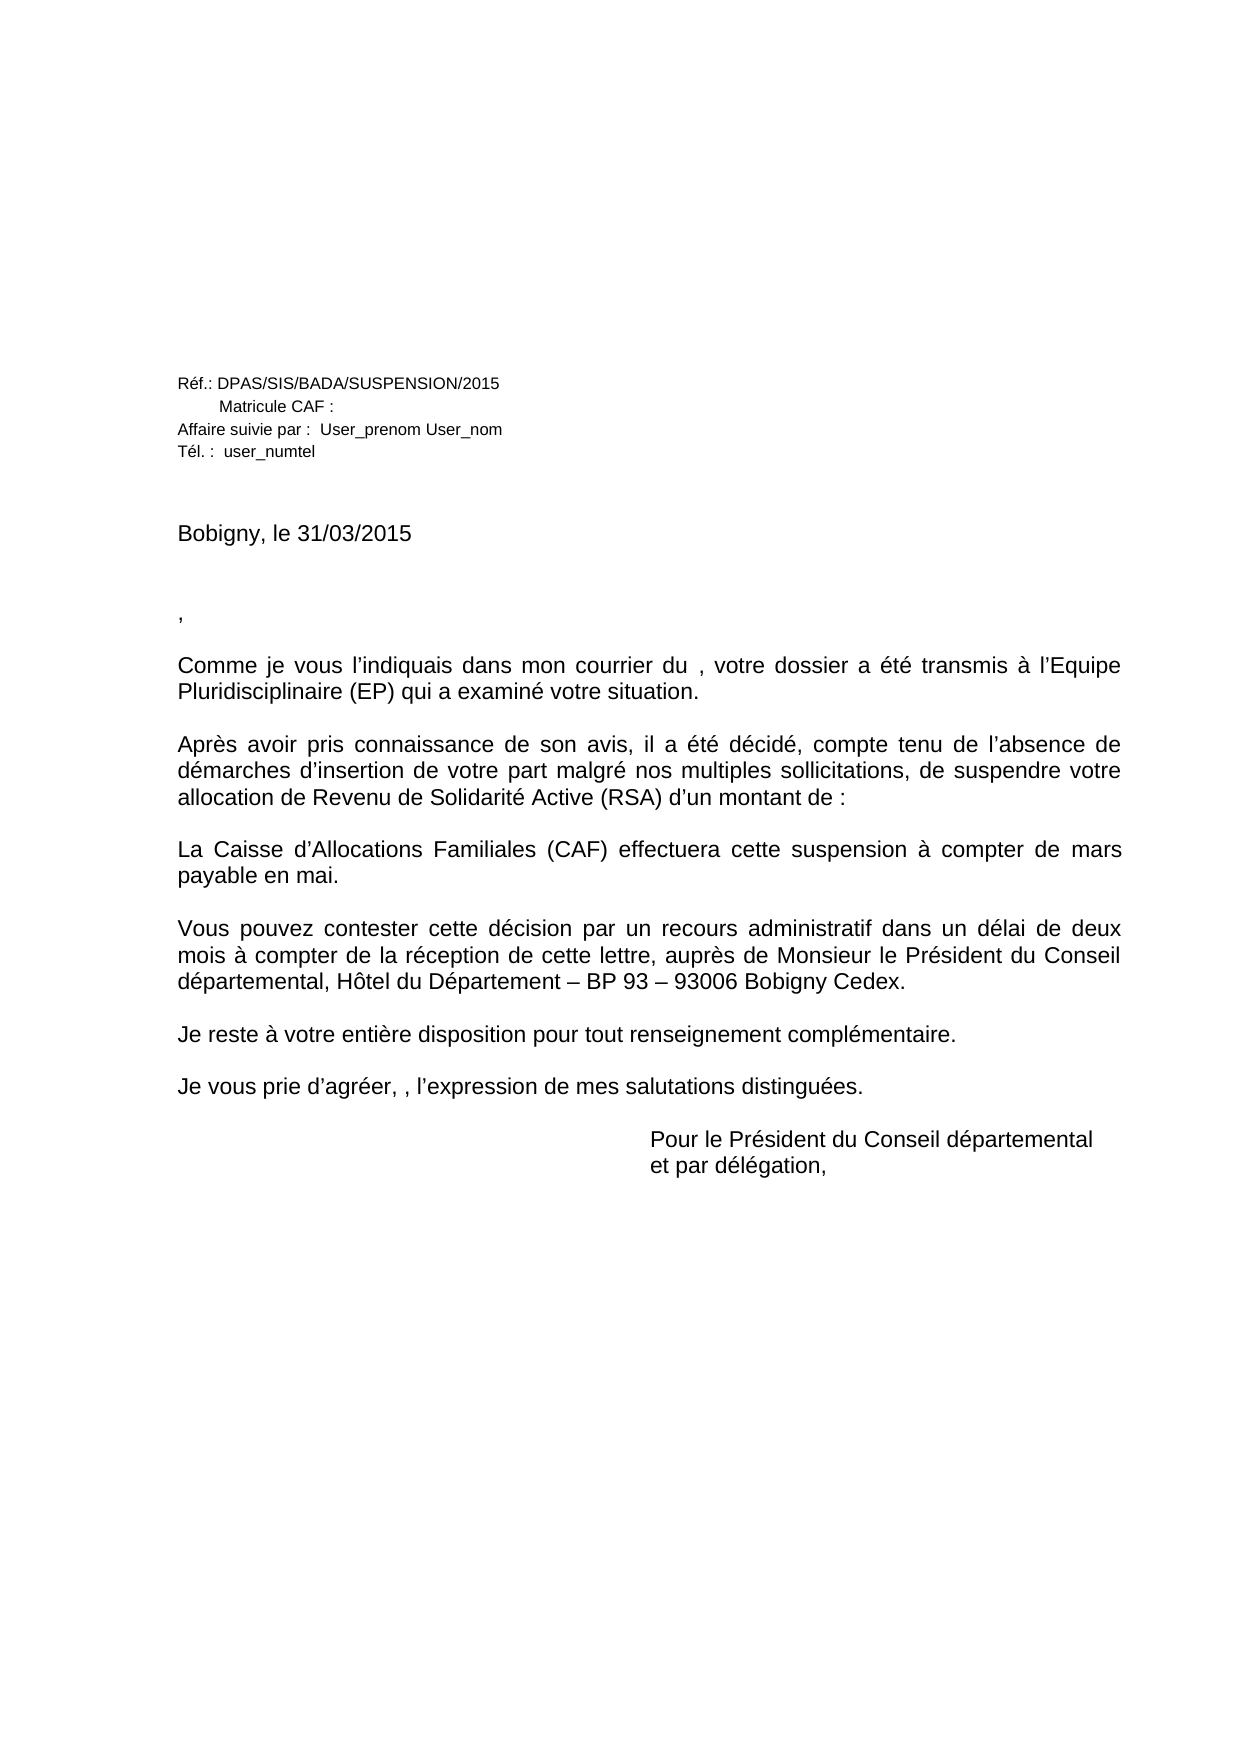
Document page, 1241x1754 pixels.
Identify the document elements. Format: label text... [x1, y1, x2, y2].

text Je reste à votre entière disposition pour tout renseignement complémentaire. [177, 1021, 1122, 1047]
text La Caisse d’Allocations Familiales (CAF) effectuera cette suspension à compter de mars payable en mai. [177, 836, 1122, 889]
table_cell [650, 271, 1122, 371]
text et par délégation, [650, 1152, 1122, 1179]
table_cell Réf.: DPAS/SIS/BADA/SUSPENSION/2015 Matricule CAF : Affaire suivie par : user_prenom user_nom Tél. : user_numtel Bobigny, le 31/03/2015 [177, 371, 649, 546]
text , [177, 599, 1122, 625]
text Après avoir pris connaissance de son avis, il a été décidé, compte tenu de l’absence de démarches d’insertion de votre part malgré nos multiples sollicitations, de suspendre votre allocation de Revenu de Solidarité Active (RSA) d’un montant de : [177, 731, 1122, 810]
text Je vous prie d’agréer, , l’expression de mes salutations distinguées. [177, 1073, 1122, 1100]
text Comme je vous l’indiquais dans mon courrier du , votre dossier a été transmis à l’Equipe Pluridisciplinaire (EP) qui a examiné votre situation. [177, 652, 1122, 704]
table_cell [177, 271, 649, 371]
table_header [177, 233, 649, 271]
text Pour le Président du Conseil départemental [650, 1126, 1122, 1152]
table_cell [650, 371, 1122, 546]
table_header [650, 233, 1122, 271]
text Vous pouvez contester cette décision par un recours administratif dans un délai de deux mois à compter de la réception de cette lettre, auprès de Monsieur le Président du Conseil départemental, Hôtel du Département – BP 93 – 93006 Bobigny Cedex. [177, 915, 1122, 994]
